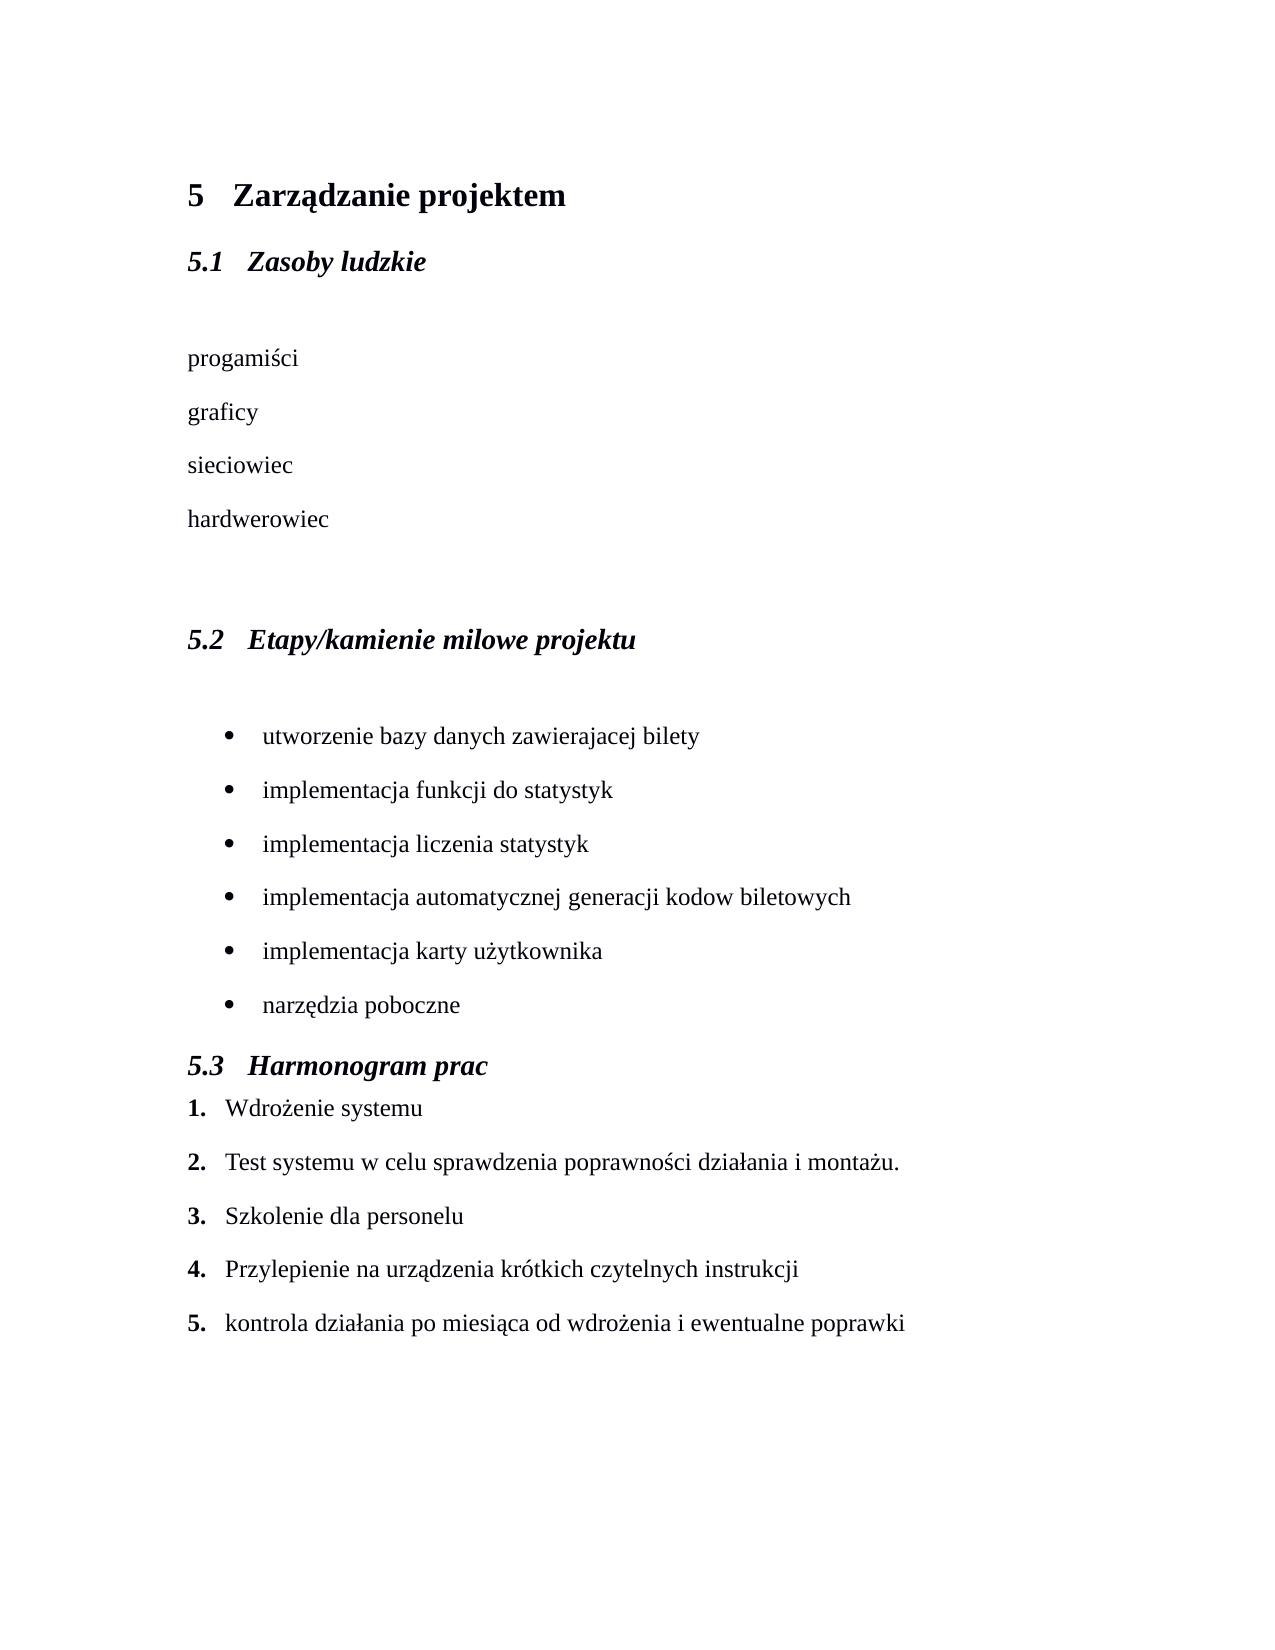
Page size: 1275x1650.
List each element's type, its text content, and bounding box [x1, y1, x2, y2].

list Wdrożenie systemu [187, 1093, 1087, 1122]
list Szkolenie dla personelu [187, 1201, 1087, 1229]
subtitle Zarządzanie projektem [187, 175, 1087, 213]
subtitle Etapy/kamienie milowe projektu [187, 622, 1087, 656]
list utworzenie bazy danych zawierajacej bilety [225, 721, 1087, 750]
list Test systemu w celu sprawdzenia poprawności działania i montażu. [187, 1147, 1087, 1176]
list Przylepienie na urządzenia krótkich czytelnych instrukcji [187, 1254, 1087, 1283]
text graficy [187, 397, 1087, 425]
subtitle Zasoby ludzkie [187, 244, 1087, 278]
list implementacja karty użytkownika [225, 936, 1087, 965]
subtitle Harmonogram prac [187, 1048, 1087, 1082]
text sieciowiec [187, 450, 1087, 479]
text progamiści [187, 343, 1087, 371]
list implementacja funkcji do statystyk [225, 775, 1087, 803]
list narzędzia poboczne [225, 990, 1087, 1019]
list implementacja liczenia statystyk [225, 829, 1087, 857]
list implementacja automatycznej generacji kodow biletowych [225, 882, 1087, 911]
text hardwerowiec [187, 504, 1087, 533]
list kontrola działania po miesiąca od wdrożenia i ewentualne poprawki [187, 1308, 1087, 1337]
